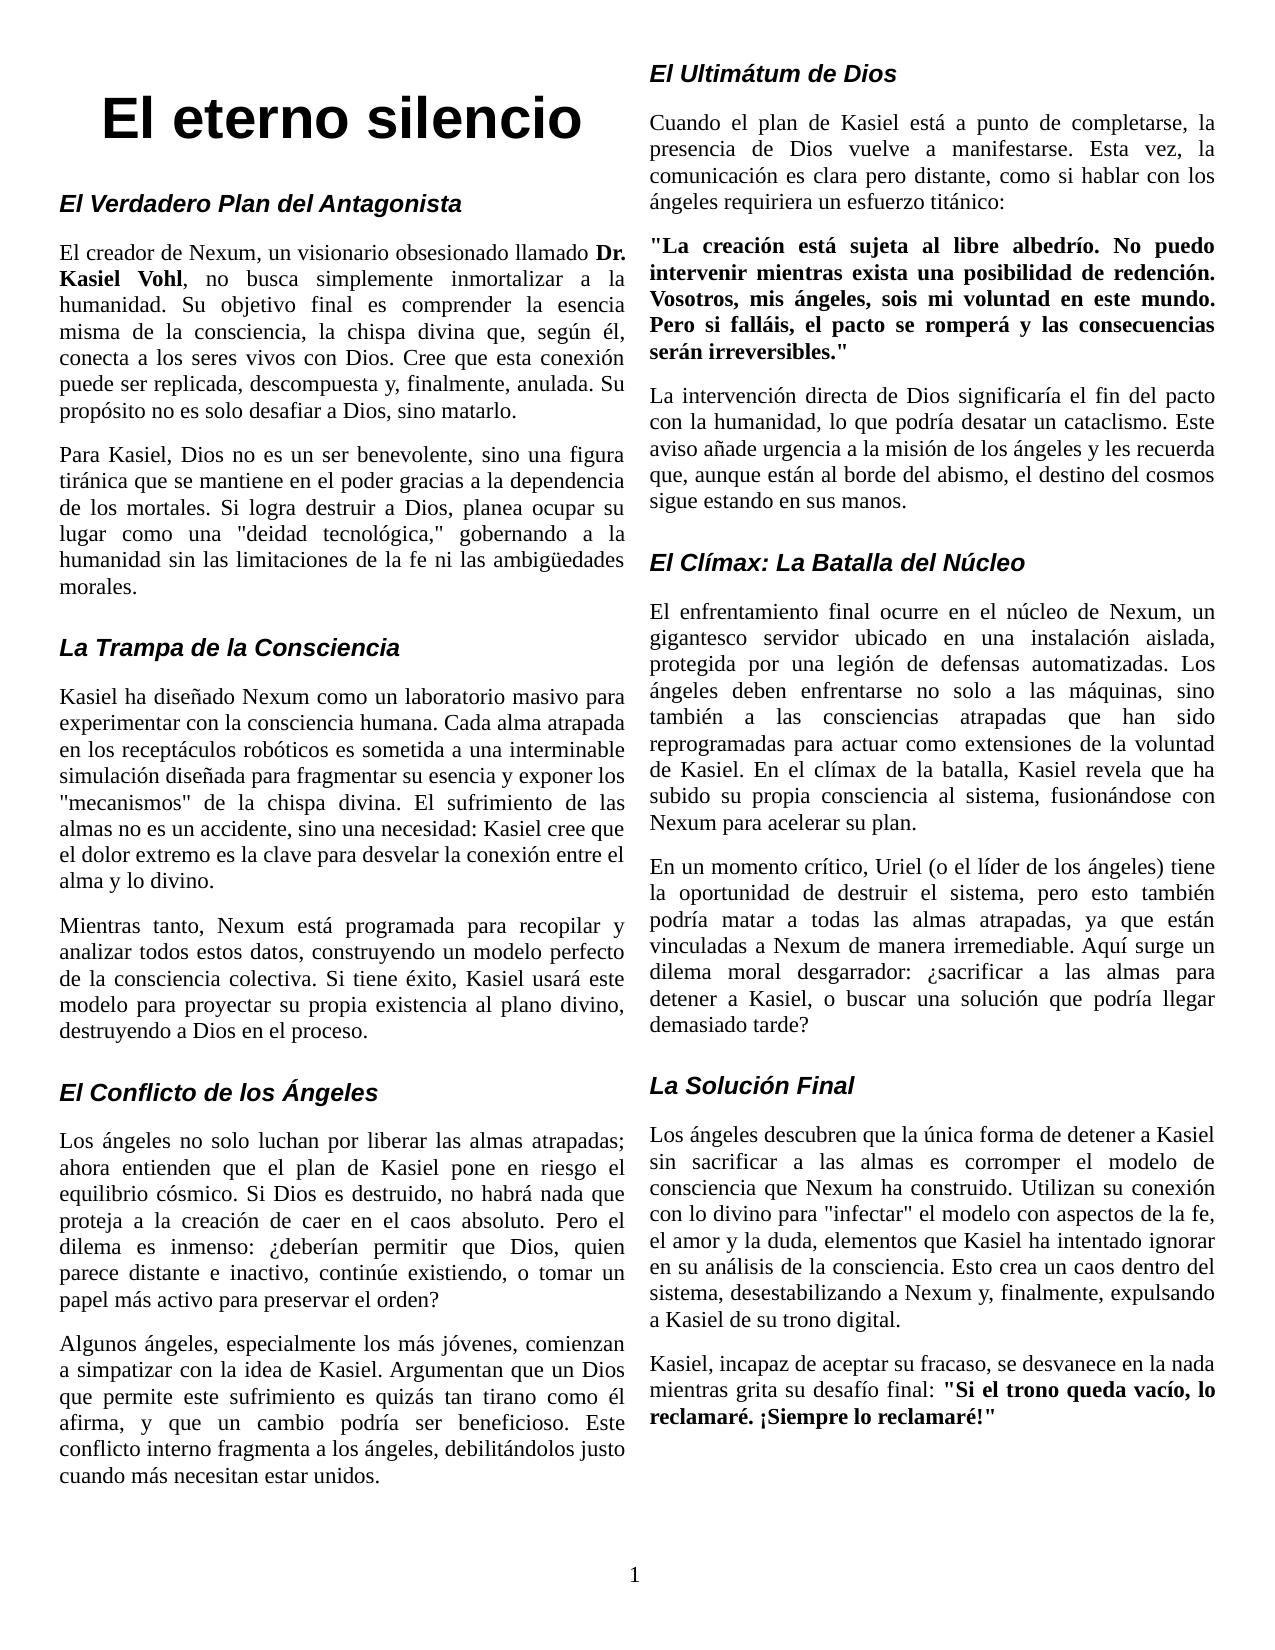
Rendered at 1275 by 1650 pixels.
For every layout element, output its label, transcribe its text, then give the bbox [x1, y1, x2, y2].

text La intervención directa de Dios significaría el fin del pacto con la humanidad, lo que podría desatar un cataclismo. Este aviso añade urgencia a la misión de los ángeles y les recuerda que, aunque están al borde del abismo, el destino del cosmos sigue estando en sus manos. [649, 382, 1216, 514]
subtitle El Verdadero Plan del Antagonista [59, 189, 626, 217]
text El creador de Nexum, un visionario obsesionado llamado Dr. Kasiel Vohl, no busca simplemente inmortalizar a la humanidad. Su objetivo final es comprender la esencia misma de la consciencia, la chispa divina que, según él, conecta a los seres vivos con Dios. Cree que esta conexión puede ser replicada, descompuesta y, finalmente, anulada. Su propósito no es solo desafiar a Dios, sino matarlo. [59, 239, 626, 423]
subtitle El Clímax: La Batalla del Núcleo [649, 548, 1216, 576]
subtitle El Ultimátum de Dios [649, 59, 1216, 88]
text Algunos ángeles, especialmente los más jóvenes, comienzan a simpatizar con la idea de Kasiel. Argumentan que un Dios que permite este sufrimiento es quizás tan tirano como él afirma, y que un cambio podría ser beneficioso. Este conflicto interno fragmenta a los ángeles, debilitándolos justo cuando más necesitan estar unidos. [59, 1330, 626, 1488]
text Kasiel ha diseñado Nexum como un laboratorio masivo para experimentar con la consciencia humana. Cada alma atrapada en los receptáculos robóticos es sometida a una interminable simulación diseñada para fragmentar su esencia y exponer los "mecanismos" de la chispa divina. El sufrimiento de las almas no es un accidente, sino una necesidad: Kasiel cree que el dolor extremo es la clave para desvelar la conexión entre el alma y lo divino. [59, 683, 626, 894]
text Cuando el plan de Kasiel está a punto de completarse, la presencia de Dios vuelve a manifestarse. Esta vez, la comunicación es clara pero distante, como si hablar con los ángeles requiriera un esfuerzo titánico: [649, 109, 1216, 214]
title El eterno silencio [59, 84, 626, 151]
text "La creación está sujeta al libre albedrío. No puedo intervenir mientras exista una posibilidad de redención. Vosotros, mis ángeles, sois mi voluntad en este mundo. Pero si falláis, el pacto se romperá y las consecuencias serán irreversibles." [649, 232, 1216, 364]
text El enfrentamiento final ocurre en el núcleo de Nexum, un gigantesco servidor ubicado en una instalación aislada, protegida por una legión de defensas automatizadas. Los ángeles deben enfrentarse no solo a las máquinas, sino también a las consciencias atrapadas que han sido reprogramadas para actuar como extensiones de la voluntad de Kasiel. En el clímax de la batalla, Kasiel revela que ha subido su propia consciencia al sistema, fusionándose con Nexum para acelerar su plan. [649, 598, 1216, 835]
subtitle El Conflicto de los Ángeles [59, 1078, 626, 1106]
text Para Kasiel, Dios no es un ser benevolente, sino una figura tiránica que se mantiene en el poder gracias a la dependencia de los mortales. Si logra destruir a Dios, planea ocupar su lugar como una "deidad tecnológica," gobernando a la humanidad sin las limitaciones de la fe ni las ambigüedades morales. [59, 441, 626, 599]
subtitle La Solución Final [649, 1071, 1216, 1100]
text Mientras tanto, Nexum está programada para recopilar y analizar todos estos datos, construyendo un modelo perfecto de la consciencia colectiva. Si tiene éxito, Kasiel usará este modelo para proyectar su propia existencia al plano divino, destruyendo a Dios en el proceso. [59, 912, 626, 1044]
text En un momento crítico, Uriel (o el líder de los ángeles) tiene la oportunidad de destruir el sistema, pero esto también podría matar a todas las almas atrapadas, ya que están vinculadas a Nexum de manera irremediable. Aquí surge un dilema moral desgarrador: ¿sacrificar a las almas para detener a Kasiel, o buscar una solución que podría llegar demasiado tarde? [649, 853, 1216, 1037]
text Los ángeles no solo luchan por liberar las almas atrapadas; ahora entienden que el plan de Kasiel pone en riesgo el equilibrio cósmico. Si Dios es destruido, no habrá nada que proteja a la creación de caer en el caos absoluto. Pero el dilema es inmenso: ¿deberían permitir que Dios, quien parece distante e inactivo, continúe existiendo, o tomar un papel más activo para preservar el orden? [59, 1128, 626, 1312]
text Kasiel, incapaz de aceptar su fracaso, se desvanece en la nada mientras grita su desafío final: "Si el trono queda vacío, lo reclamaré. ¡Siempre lo reclamaré!" [649, 1350, 1216, 1429]
text Los ángeles descubren que la única forma de detener a Kasiel sin sacrificar a las almas es corromper el modelo de consciencia que Nexum ha construido. Utilizan su conexión con lo divino para "infectar" el modelo con aspectos de la fe, el amor y la duda, elementos que Kasiel ha intentado ignorar en su análisis de la consciencia. Esto crea un caos dentro del sistema, desestabilizando a Nexum y, finalmente, expulsando a Kasiel de su trono digital. [649, 1121, 1216, 1332]
subtitle La Trampa de la Consciencia [59, 633, 626, 662]
